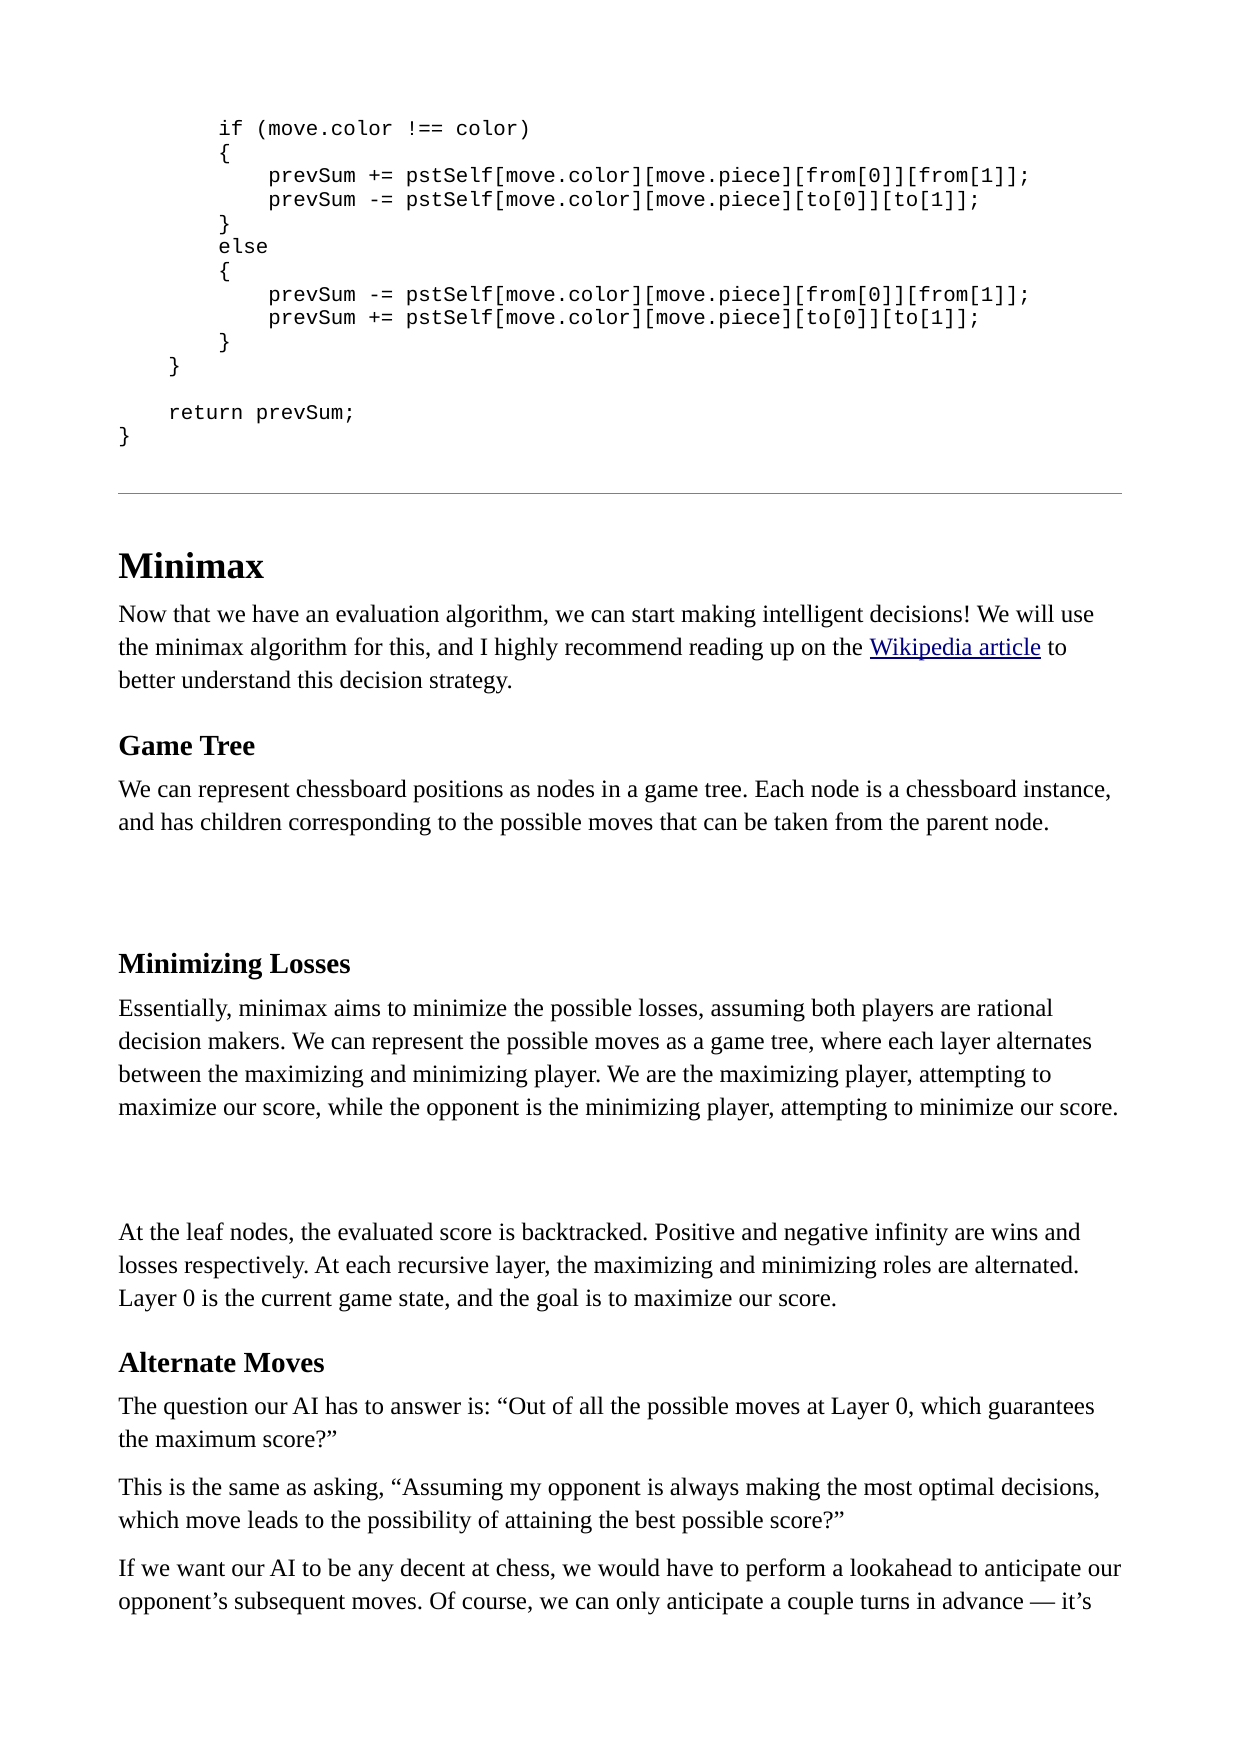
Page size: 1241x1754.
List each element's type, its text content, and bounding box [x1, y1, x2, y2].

subtitle Minimax [118, 544, 1122, 587]
text } [118, 213, 1122, 236]
text prevSum -= pstSelf[move.color][move.piece][to[0]][to[1]]; [118, 189, 1122, 213]
text Essentially, minimax aims to minimize the possible losses, assuming both players are rational decision makers. We can represent the possible moves as a game tree, where each layer alternates between the maximizing and minimizing player. We are the maximizing player, attempting to maximize our score, while the opponent is the minimizing player, attempting to minimize our score. [118, 993, 1122, 1121]
text } [118, 354, 1122, 378]
text Now that we have an evaluation algorithm, we can start making intelligent decisions! We will use the minimax algorithm for this, and I highly recommend reading up on the Wikipedia article to better understand this decision strategy. [118, 599, 1122, 694]
subtitle Minimizing Losses [118, 947, 1122, 980]
text } [118, 426, 1122, 449]
text return prevSum; [118, 402, 1122, 426]
text { [118, 260, 1122, 284]
text At the leaf nodes, the evaluated score is backtracked. Positive and negative infinity are wins and losses respectively. At each recursive layer, the maximizing and minimizing roles are alternated. Layer 0 is the current game state, and the goal is to maximize our score. [118, 1217, 1122, 1312]
text else [118, 236, 1122, 260]
text prevSum += pstSelf[move.color][move.piece][to[0]][to[1]]; [118, 307, 1122, 331]
text prevSum -= pstSelf[move.color][move.piece][from[0]][from[1]]; [118, 284, 1122, 307]
text if (move.color !== color) [118, 118, 1122, 142]
text This is the same as asking, “Assuming my opponent is always making the most optimal decisions, which move leads to the possibility of attaining the best possible score?” [118, 1472, 1122, 1534]
text The question our AI has to answer is: “Out of all the possible moves at Layer 0, which guarantees the maximum score?” [118, 1391, 1122, 1453]
text We can represent chessboard positions as nodes in a game tree. Each node is a chessboard instance, and has children corresponding to the possible moves that can be taken from the parent node. [118, 774, 1122, 835]
text prevSum += pstSelf[move.color][move.piece][from[0]][from[1]]; [118, 165, 1122, 189]
text { [118, 142, 1122, 165]
subtitle Alternate Moves [118, 1345, 1122, 1379]
text If we want our AI to be any decent at chess, we would have to perform a lookahead to anticipate our opponent’s subsequent moves. Of course, we can only anticipate a couple turns in advance — it’s [118, 1553, 1122, 1614]
text } [118, 331, 1122, 354]
subtitle Game Tree [118, 728, 1122, 761]
